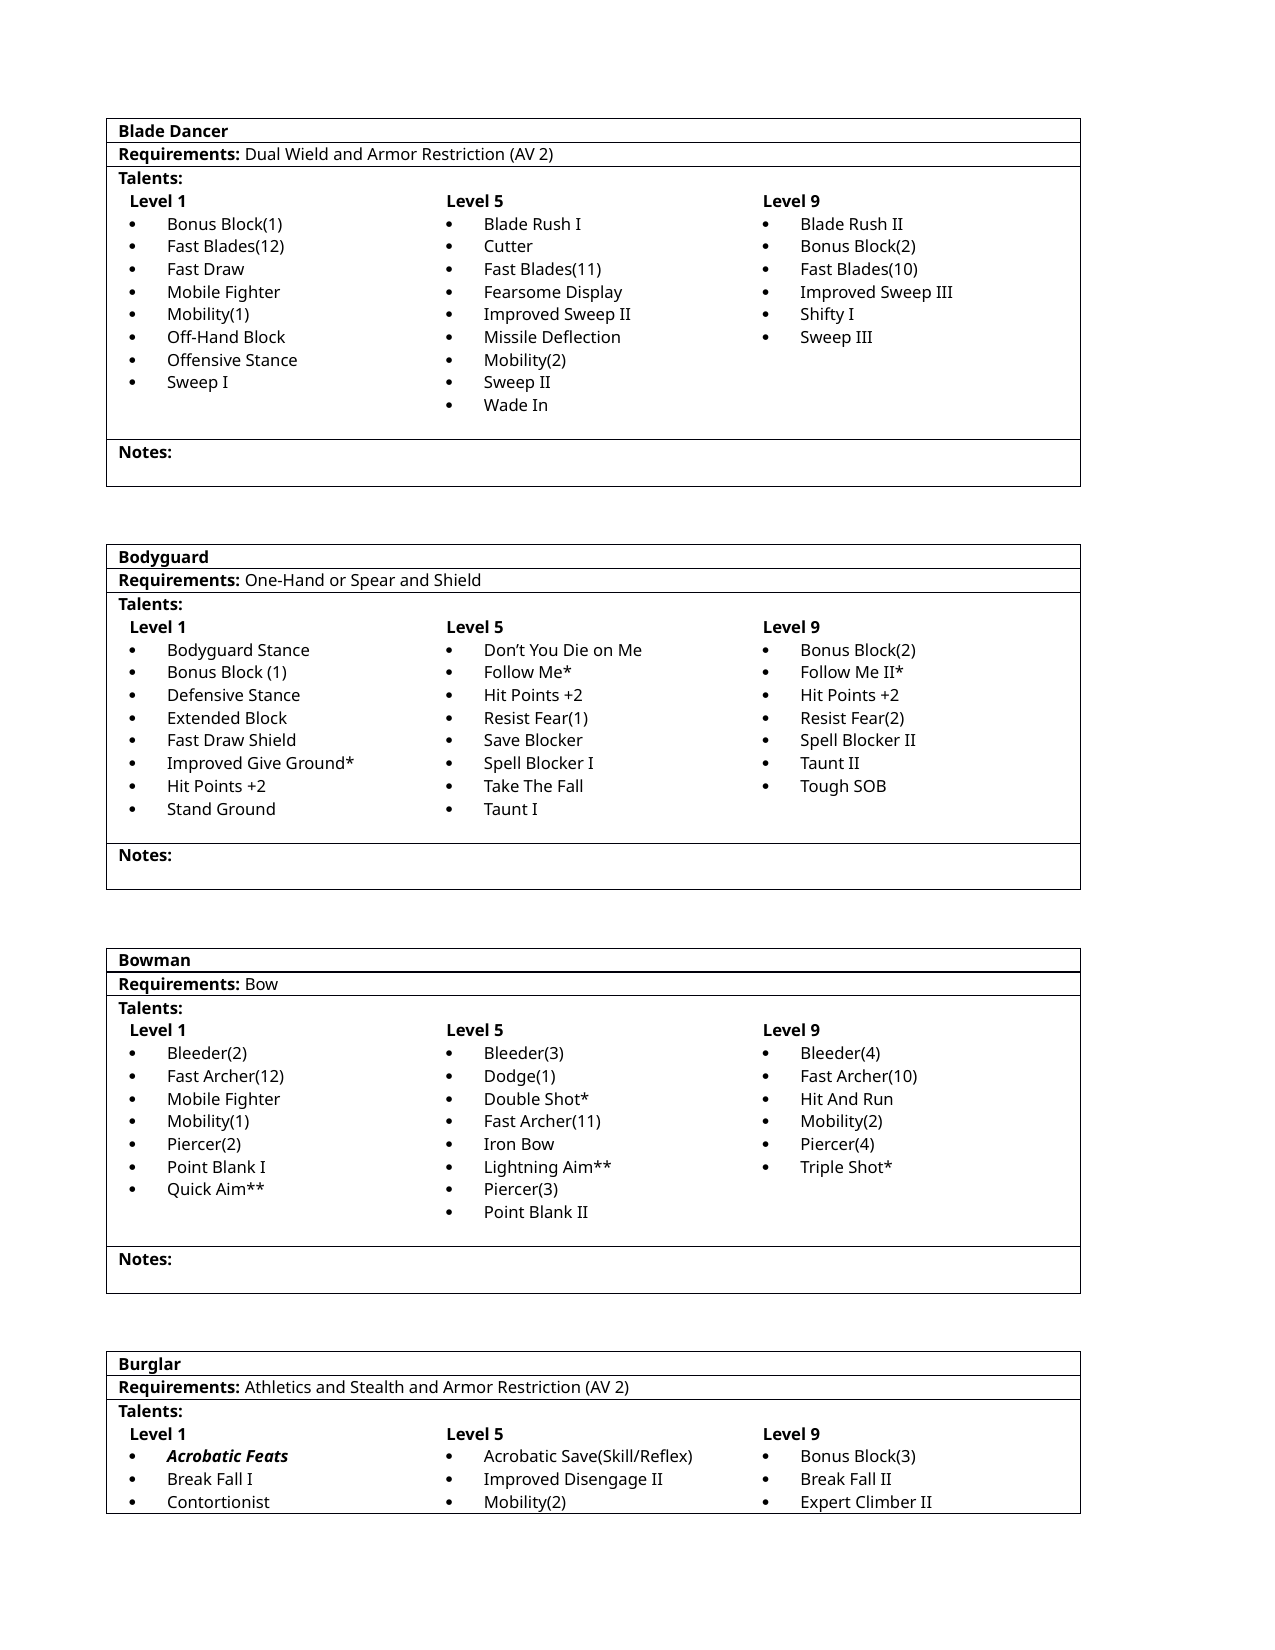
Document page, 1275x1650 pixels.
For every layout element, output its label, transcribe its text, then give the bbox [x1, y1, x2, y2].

table_cell Notes: [107, 844, 1080, 889]
table_header Level 9 [751, 1019, 1068, 1042]
table_cell Talents: [107, 1400, 1080, 1513]
table_cell Talents: [107, 996, 1080, 1246]
table_cell Bonus Block(2) Follow Me II* Hit Points +2 Resist Fear(2) Spell Blocker II Taunt II Tough SOB [751, 638, 1068, 843]
table_header Level 1 [118, 189, 435, 212]
table_cell Bonus Block(3) Break Fall II Expert Climber II Improved Disengage III Mobility(3) Resist Traps(2) Shifty II [751, 1445, 1068, 1513]
table_cell Requirements: Dual Wield and Armor Restriction (AV 2) [107, 143, 1080, 166]
table_cell Bonus Block(1) Fast Blades(12) Fast Draw Mobile Fighter Mobility(1) Off-Hand Block Offensive Stance Sweep I [118, 212, 435, 439]
table_cell Bodyguard Stance Bonus Block (1) Defensive Stance Extended Block Fast Draw Shield Improved Give Ground* Hit Points +2 Stand Ground [118, 638, 435, 843]
table_header Burglar [107, 1352, 1080, 1375]
table_cell Don’t You Die on Me Follow Me* Hit Points +2 Resist Fear(1) Save Blocker Spell Blocker I Take The Fall Taunt I [435, 638, 751, 843]
table_header Level 5 [435, 1019, 751, 1042]
table_cell Blade Rush II Bonus Block(2) Fast Blades(10) Improved Sweep III Shifty I Sweep III [751, 212, 1068, 439]
table_header Level 1 [118, 1019, 435, 1042]
table_header Level 5 [435, 1423, 751, 1445]
table_cell Requirements: One-Hand or Spear and Shield [107, 569, 1080, 592]
table_header Level 9 [751, 616, 1068, 638]
table_header Level 9 [751, 189, 1068, 212]
table_cell Acrobatic Feats Break Fall I Contortionist Expert Climber I Improved Disengage I Iron Grip Mobility(1) Trap Sense [118, 1445, 435, 1513]
table_cell Acrobatic Save(Skill/Reflex) Improved Disengage II Mobility(2) No Hands Resist Traps(1) Shifty I Stealth Run [435, 1445, 751, 1513]
table_header Bowman [107, 949, 1080, 971]
table_header Level 1 [118, 1423, 435, 1445]
table_header Bodyguard [107, 545, 1080, 568]
table_header Blade Dancer [107, 119, 1080, 142]
table_cell Notes: [107, 440, 1080, 486]
table_cell Requirements: Bow [107, 973, 1080, 995]
table_cell Bleeder(2) Fast Archer(12) Mobile Fighter Mobility(1) Piercer(2) Point Blank I Quick Aim** [118, 1042, 435, 1246]
table_cell Notes: [107, 1247, 1080, 1293]
table_cell Bleeder(4) Fast Archer(10) Hit And Run Mobility(2) Piercer(4) Triple Shot* [751, 1042, 1068, 1246]
table_header Level 5 [435, 189, 751, 212]
table_cell Talents: [107, 167, 1080, 439]
table_cell Talents: [107, 593, 1080, 843]
table_cell Bleeder(3) Dodge(1) Double Shot* Fast Archer(11) Iron Bow Lightning Aim** Piercer(3) Point Blank II [435, 1042, 751, 1246]
table_header Level 9 [751, 1423, 1068, 1445]
table_cell Requirements: Athletics and Stealth and Armor Restriction (AV 2) [107, 1376, 1080, 1399]
table_header Level 1 [118, 616, 435, 638]
table_header Level 5 [435, 616, 751, 638]
table_cell Blade Rush I Cutter Fast Blades(11) Fearsome Display Improved Sweep II Missile Deflection Mobility(2) Sweep II Wade In [435, 212, 751, 439]
